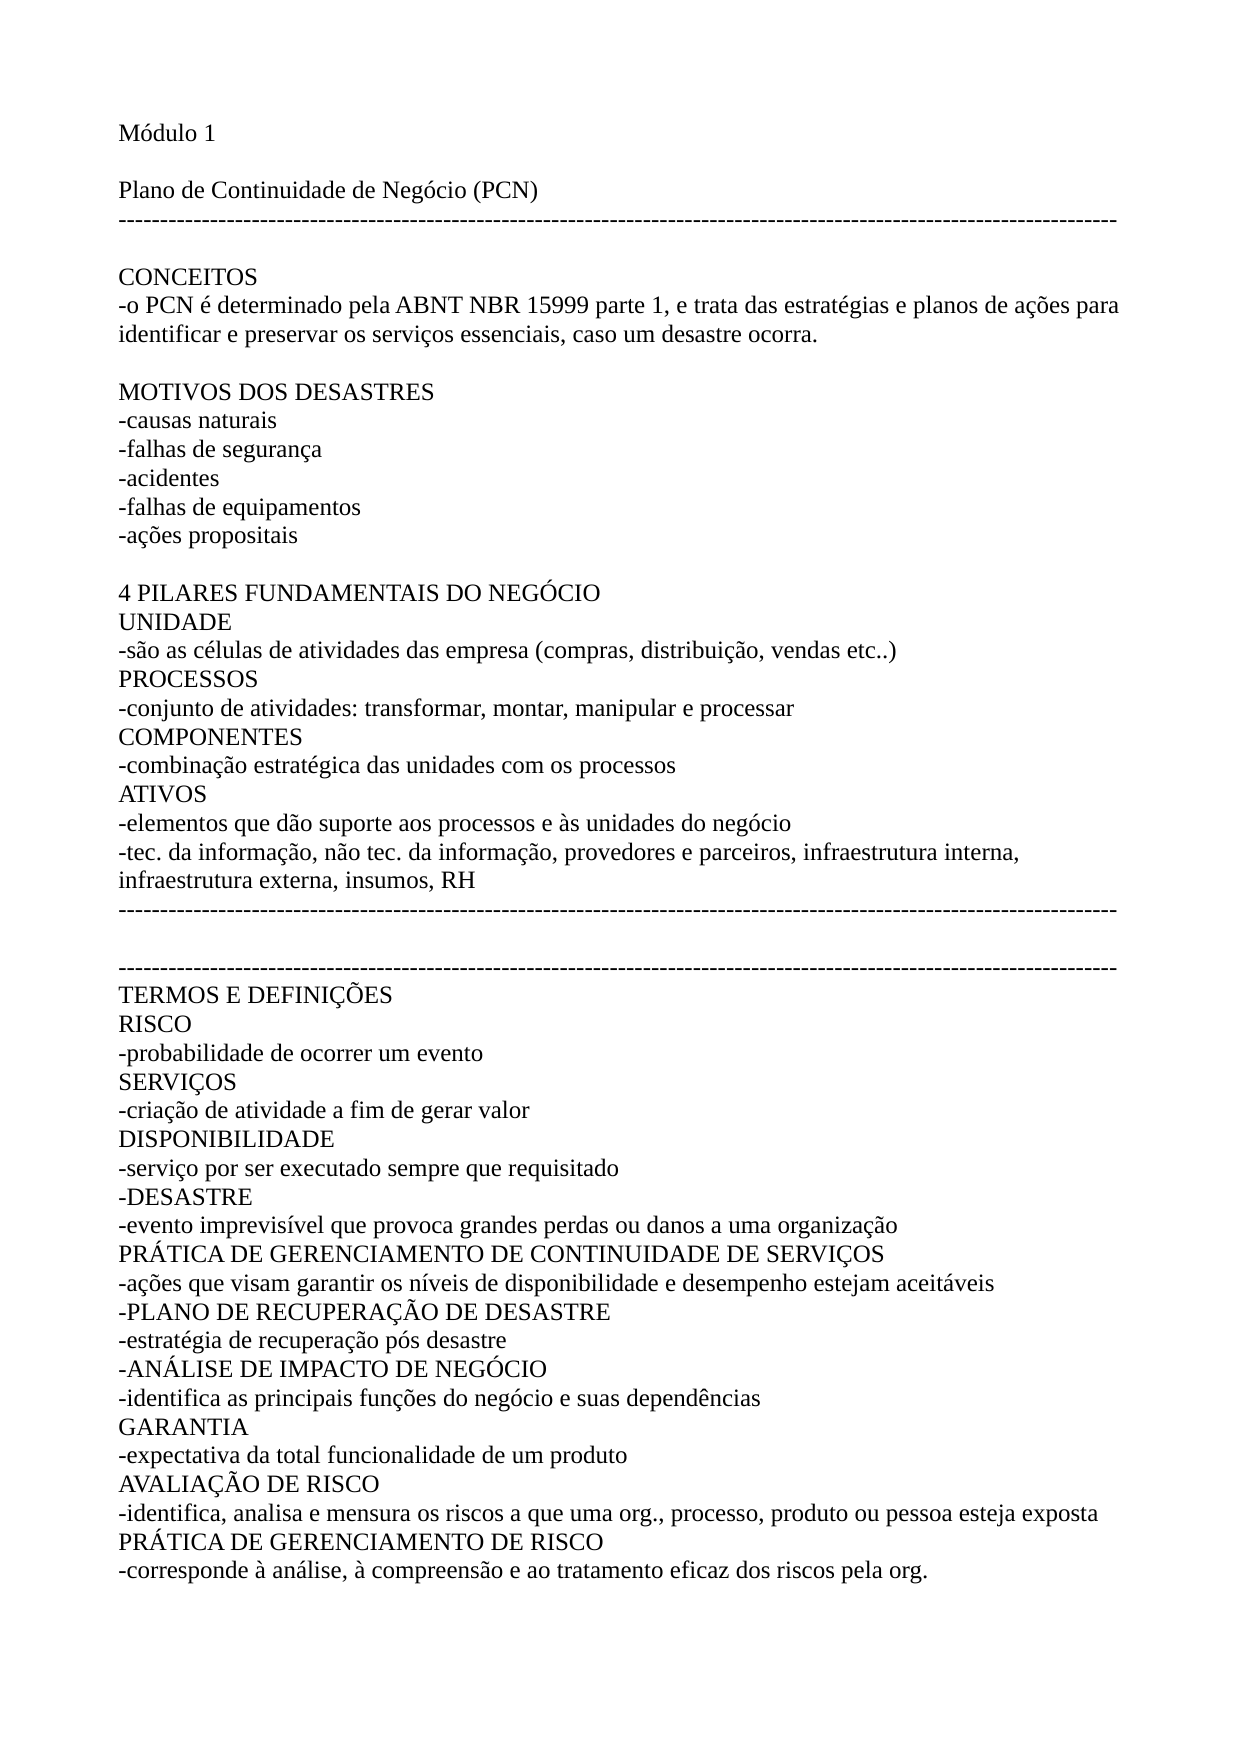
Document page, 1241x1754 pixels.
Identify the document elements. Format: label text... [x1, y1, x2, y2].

text DISPONIBILIDADE [118, 1124, 1122, 1153]
text -serviço por ser executado sempre que requisitado [118, 1153, 1122, 1182]
text PRÁTICA DE GERENCIAMENTO DE RISCO [118, 1527, 1122, 1556]
text Módulo 1 [118, 118, 1122, 147]
text 4 PILARES FUNDAMENTAIS DO NEGÓCIO [118, 578, 1122, 607]
text -o PCN é determinado pela ABNT NBR 15999 parte 1, e trata das estratégias e planos de ações para identificar e preservar os serviços essenciais, caso um desastre ocorra. [118, 291, 1122, 348]
text SERVIÇOS [118, 1067, 1122, 1096]
text -acidentes [118, 463, 1122, 492]
text -DESASTRE [118, 1182, 1122, 1211]
text -expectativa da total funcionalidade de um produto [118, 1441, 1122, 1469]
text -corresponde à análise, à compreensão e ao tratamento eficaz dos riscos pela org. [118, 1556, 1122, 1584]
text -combinação estratégica das unidades com os processos [118, 751, 1122, 779]
text -criação de atividade a fim de gerar valor [118, 1096, 1122, 1124]
text COMPONENTES [118, 722, 1122, 751]
text -são as células de atividades das empresa (compras, distribuição, vendas etc..) [118, 636, 1122, 664]
text ------------------------------------------------------------------------------------------------------------------------ [118, 894, 1122, 923]
text -elementos que dão suporte aos processos e às unidades do negócio [118, 808, 1122, 837]
text ATIVOS [118, 779, 1122, 808]
text -evento imprevisível que provoca grandes perdas ou danos a uma organização [118, 1211, 1122, 1239]
text -falhas de equipamentos [118, 492, 1122, 521]
text RISCO [118, 1009, 1122, 1038]
text -probabilidade de ocorrer um evento [118, 1038, 1122, 1067]
text TERMOS E DEFINIÇÕES [118, 981, 1122, 1009]
text -ações que visam garantir os níveis de disponibilidade e desempenho estejam aceitáveis [118, 1268, 1122, 1297]
text GARANTIA [118, 1412, 1122, 1441]
text ------------------------------------------------------------------------------------------------------------------------ [118, 204, 1122, 233]
text CONCEITOS [118, 262, 1122, 291]
text -estratégia de recuperação pós desastre [118, 1326, 1122, 1354]
text MOTIVOS DOS DESASTRES [118, 377, 1122, 406]
text -causas naturais [118, 406, 1122, 434]
text -ações propositais [118, 521, 1122, 549]
text -conjunto de atividades: transformar, montar, manipular e processar [118, 693, 1122, 722]
text PROCESSOS [118, 664, 1122, 693]
text Plano de Continuidade de Negócio (PCN) [118, 176, 1122, 204]
text -tec. da informação, não tec. da informação, provedores e parceiros, infraestrutura interna, infraestrutura externa, insumos, RH [118, 837, 1122, 894]
text -identifica, analisa e mensura os riscos a que uma org., processo, produto ou pessoa esteja exposta [118, 1498, 1122, 1527]
text PRÁTICA DE GERENCIAMENTO DE CONTINUIDADE DE SERVIÇOS [118, 1239, 1122, 1268]
text -PLANO DE RECUPERAÇÃO DE DESASTRE [118, 1297, 1122, 1326]
text ------------------------------------------------------------------------------------------------------------------------ [118, 952, 1122, 981]
text AVALIAÇÃO DE RISCO [118, 1469, 1122, 1498]
text -identifica as principais funções do negócio e suas dependências [118, 1383, 1122, 1412]
text -ANÁLISE DE IMPACTO DE NEGÓCIO [118, 1354, 1122, 1383]
text UNIDADE [118, 607, 1122, 636]
text -falhas de segurança [118, 434, 1122, 463]
